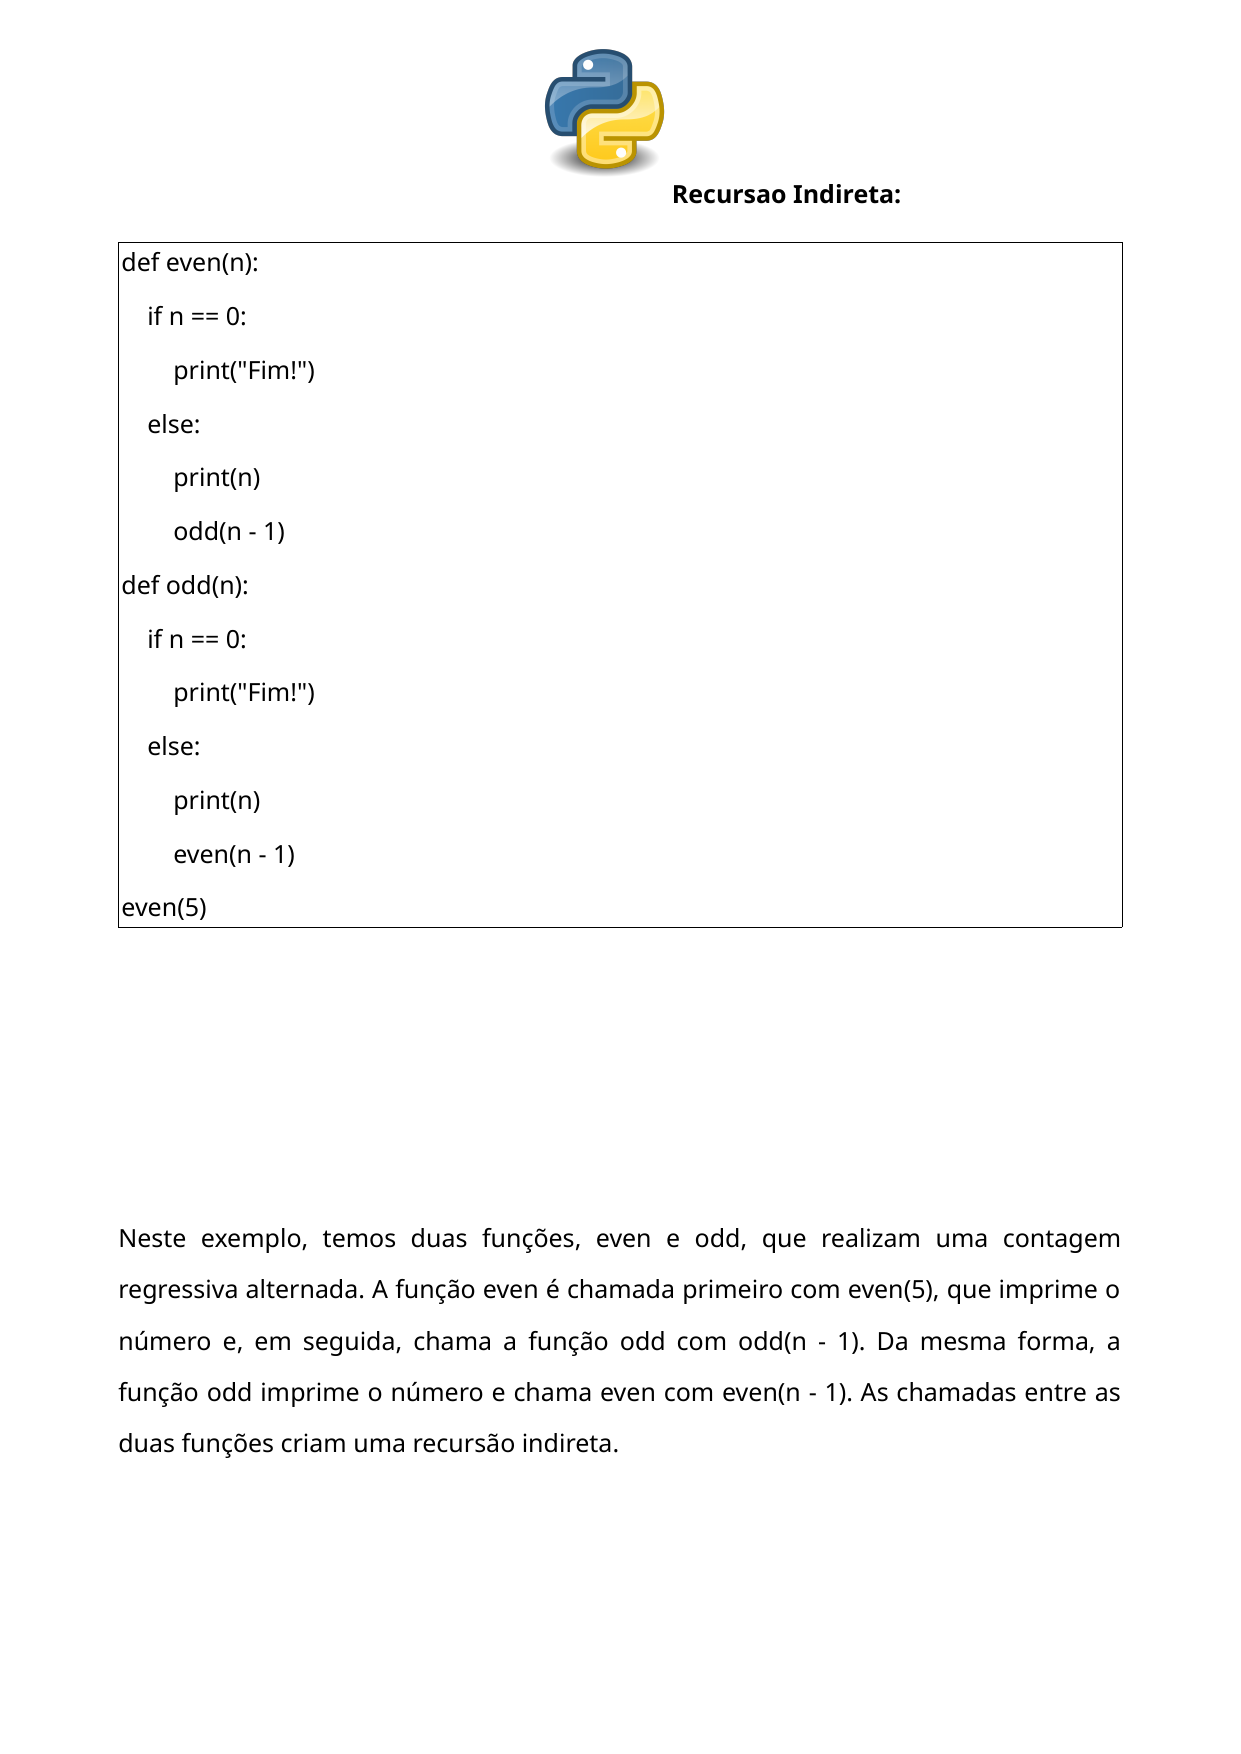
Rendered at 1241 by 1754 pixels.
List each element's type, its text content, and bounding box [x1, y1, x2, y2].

text else: [119, 726, 1122, 763]
text if n == 0: [119, 618, 1122, 655]
text even(5) [119, 887, 1122, 927]
text print("Fim!") [119, 349, 1122, 387]
text odd(n - 1) [119, 511, 1122, 548]
text else: [119, 403, 1122, 440]
text Recursao Indireta: [118, 176, 1122, 210]
text print(n) [119, 457, 1122, 494]
text if n == 0: [119, 296, 1122, 333]
text Neste exemplo, temos duas funções, even e odd, que realizam uma contagem regressiva alternada. A função even é chamada primeiro com even(5), que imprime o número e, em seguida, chama a função odd com odd(n - 1). Da mesma forma, a função odd imprime o número e chama even com even(n - 1). As chamadas entre as duas funções criam uma recursão indireta. [118, 1221, 1122, 1459]
text print("Fim!") [119, 672, 1122, 709]
text def odd(n): [119, 564, 1122, 602]
text def even(n): [119, 243, 1122, 279]
picture [537, 46, 672, 180]
text print(n) [119, 779, 1122, 817]
text even(n - 1) [119, 833, 1122, 870]
